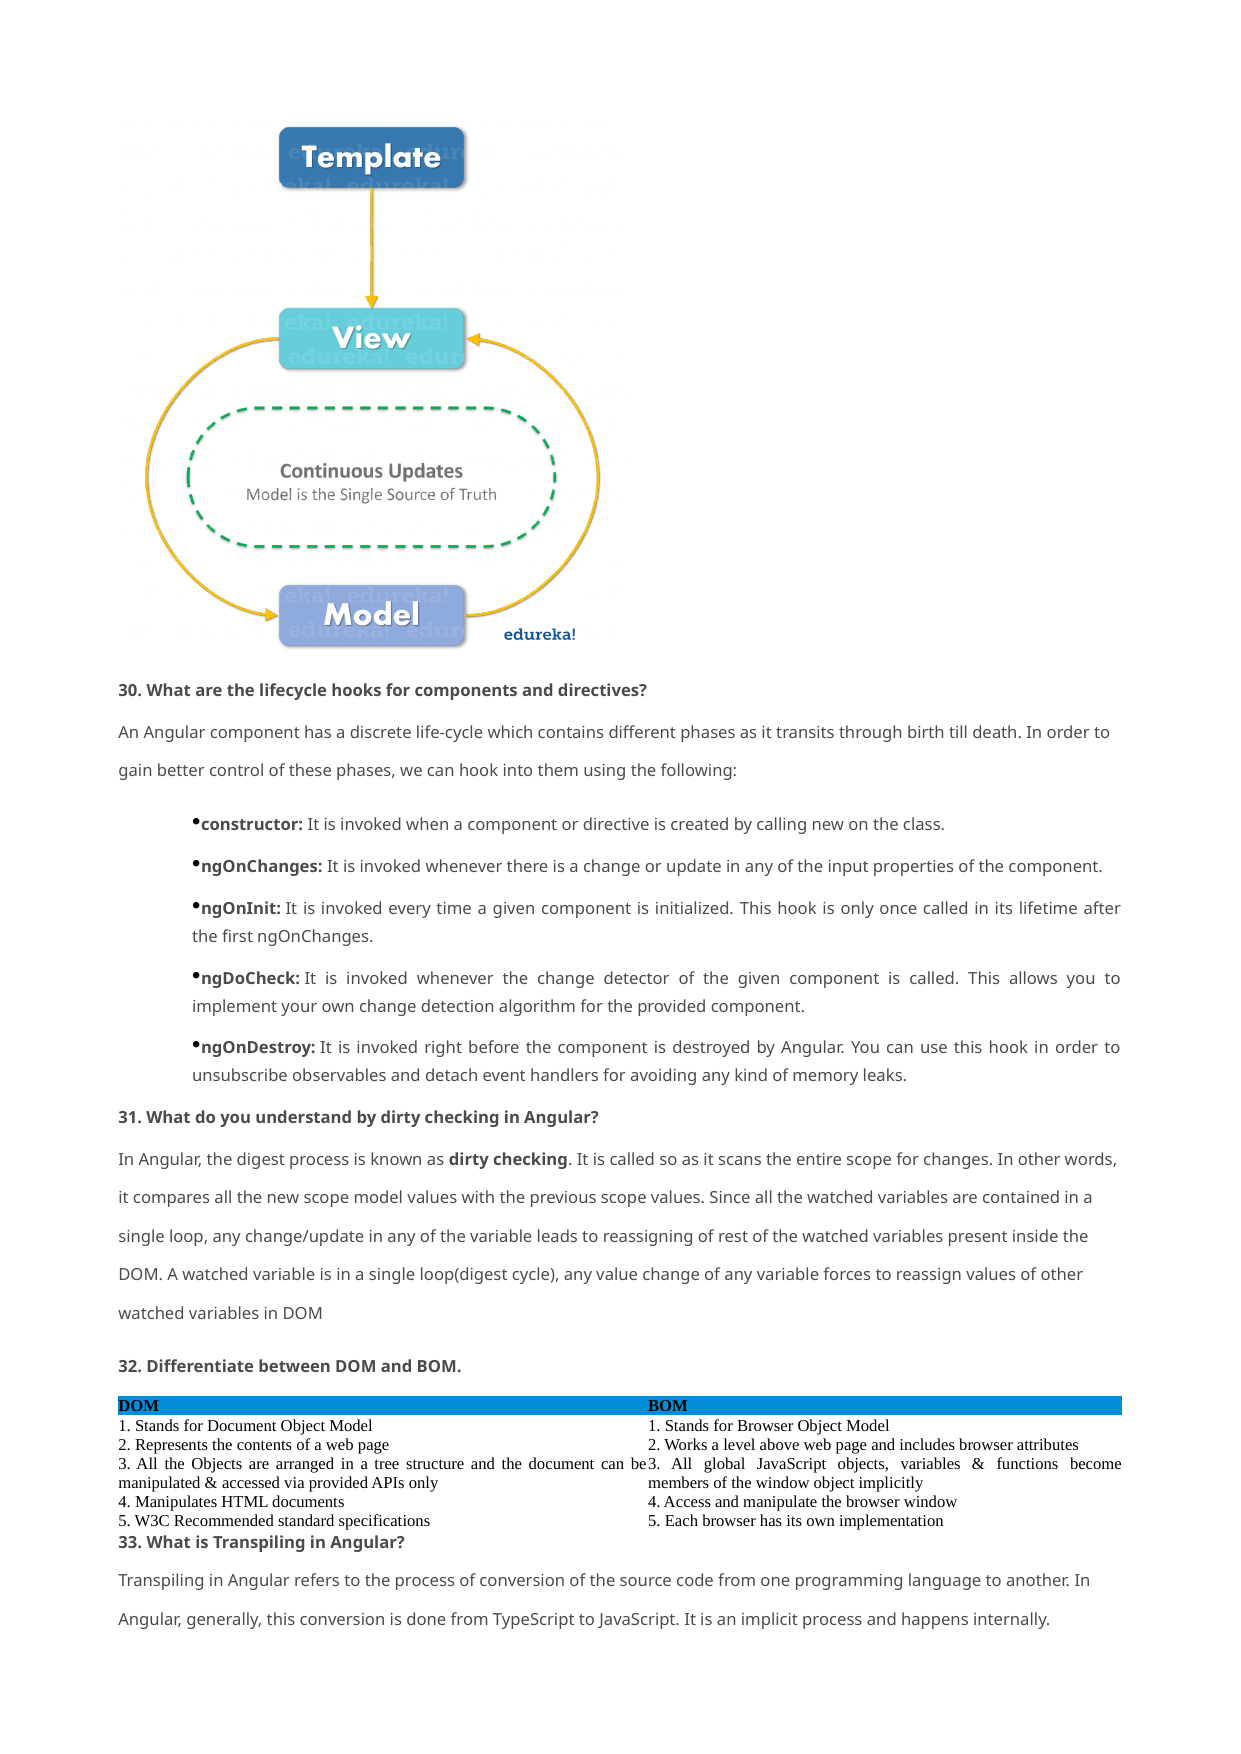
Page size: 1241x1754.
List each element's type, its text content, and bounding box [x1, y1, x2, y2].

list ngOnChanges: It is invoked whenever there is a change or update in any of the input properties of the component. [118, 854, 1122, 878]
subtitle 31. What do you understand by dirty checking in Angular? [118, 1105, 1122, 1128]
table_cell 5. Each browser has its own implementation [648, 1511, 1122, 1530]
table_cell 2. Represents the contents of a web page [118, 1435, 648, 1454]
list ngDoCheck: It is invoked whenever the change detector of the given component is called. This allows you to implement your own change detection algorithm for the provided component. [118, 966, 1122, 1017]
table_cell 1. Stands for Browser Object Model [648, 1415, 1122, 1434]
subtitle 32. Differentiate between DOM and BOM. [118, 1354, 1122, 1377]
table_cell 1. Stands for Document Object Model [118, 1415, 648, 1434]
text In Angular, the digest process is known as dirty checking. It is called so as it scans the entire scope for changes. In other words, it compares all the new scope model values with the previous scope values. Since all the watched variables are contained in a single loop, any change/update in any of the variable leads to reassigning of rest of the watched variables present inside the DOM. A watched variable is in a single loop(digest cycle), any value change of any variable forces to reassign values of other watched variables in DOM [118, 1147, 1122, 1324]
list ngOnInit: It is invoked every time a given component is initialized. This hook is only once called in its lifetime after the first ngOnChanges. [118, 897, 1122, 947]
subtitle 30. What are the lifecycle hooks for components and directives? [118, 679, 1122, 701]
list constructor: It is invoked when a component or directive is created by calling new on the class. [118, 812, 1122, 835]
picture [118, 118, 626, 656]
table_header BOM [648, 1396, 1122, 1415]
list ngOnDestroy: It is invoked right before the component is destroyed by Angular. You can use this hook in order to unsubscribe observables and detach event handlers for avoiding any kind of memory leaks. [118, 1036, 1122, 1086]
table_header DOM [118, 1396, 648, 1415]
table_cell 2. Works a level above web page and includes browser attributes [648, 1435, 1122, 1454]
text 33. What is Transpiling in Angular? Transpiling in Angular refers to the process of conversion of the source code from one programming language to another. In Angular, generally, this conversion is done from TypeScript to JavaScript. It is an implicit process and happens internally. [118, 1530, 1122, 1630]
table_cell 3. All global JavaScript objects, variables & functions become members of the window object implicitly [648, 1454, 1122, 1492]
text An Angular component has a discrete life-cycle which contains different phases as it transits through birth till death. In order to gain better control of these phases, we can hook into them using the following: [118, 721, 1122, 782]
table_cell 5. W3C Recommended standard specifications [118, 1511, 648, 1530]
table_cell 4. Manipulates HTML documents [118, 1492, 648, 1511]
table_cell 3. All the Objects are arranged in a tree structure and the document can be manipulated & accessed via provided APIs only [118, 1454, 648, 1492]
table_cell 4. Access and manipulate the browser window [648, 1492, 1122, 1511]
